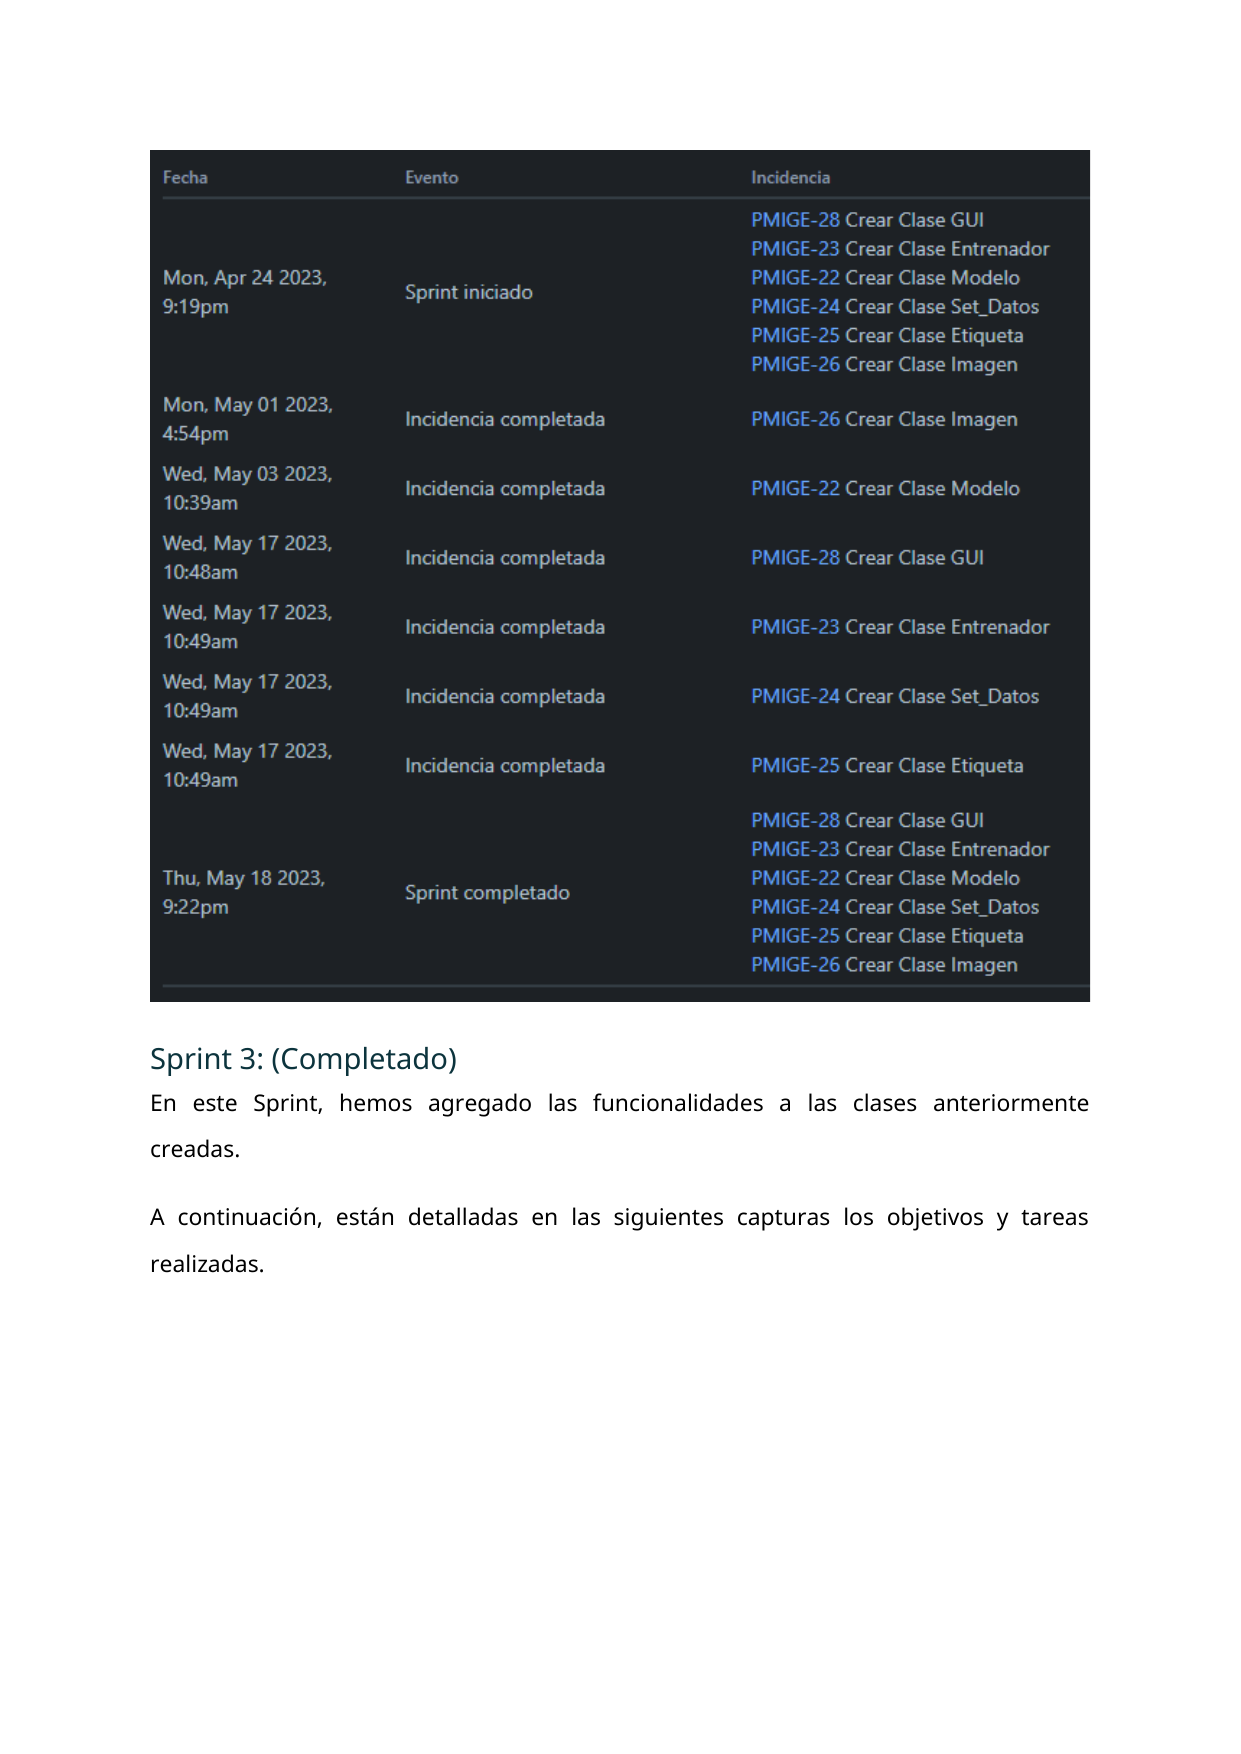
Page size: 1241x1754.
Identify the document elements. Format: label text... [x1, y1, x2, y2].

picture [150, 150, 1091, 1002]
text En este Sprint, hemos agregado las funcionalidades a las clases anteriormente creadas. [150, 1087, 1090, 1165]
subtitle Sprint 3: (Completado) [150, 1038, 1090, 1078]
text A continuación, están detalladas en las siguientes capturas los objetivos y tareas realizadas. [150, 1201, 1090, 1279]
